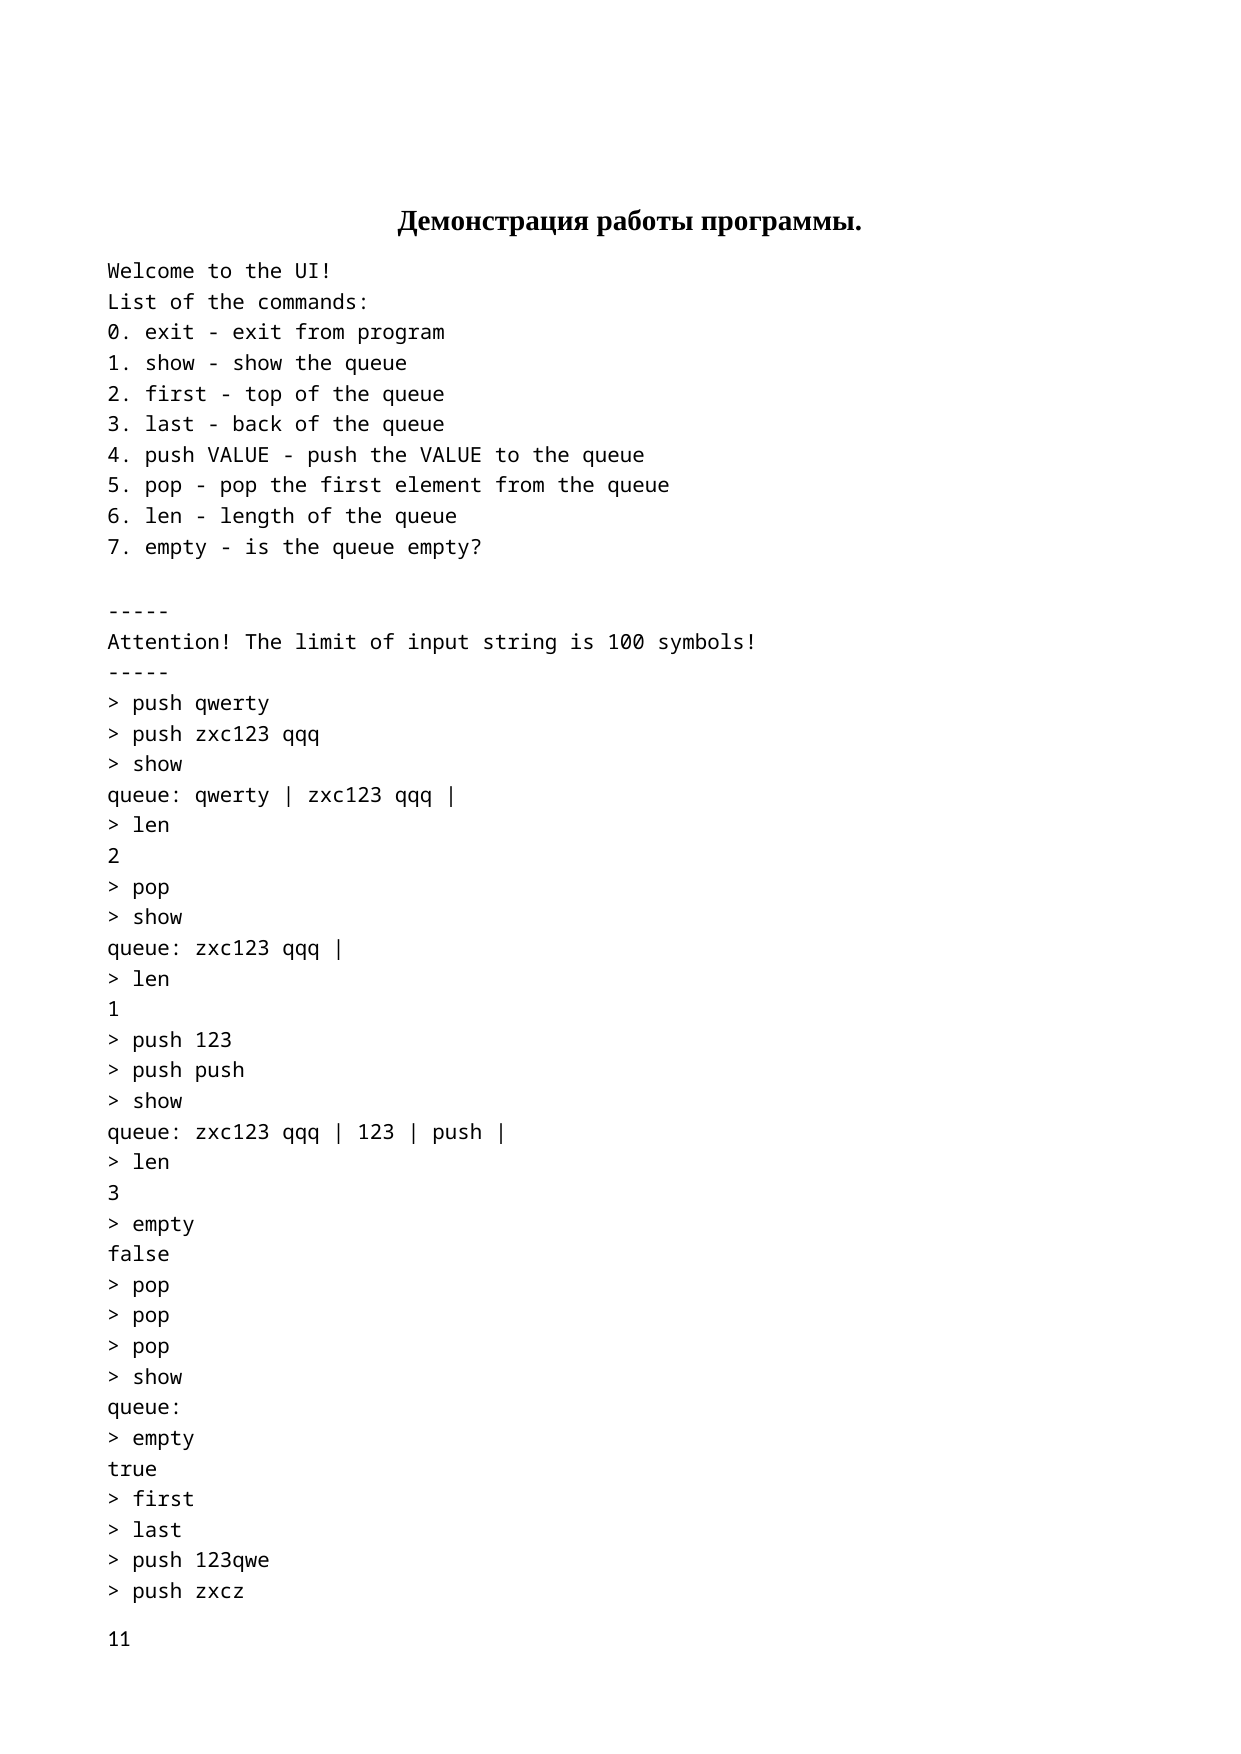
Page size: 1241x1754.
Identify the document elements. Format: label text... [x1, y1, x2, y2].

text queue: zxc123 qqq | 123 | push | [107, 1117, 1153, 1145]
text Attention! The limit of input string is 100 symbols! [107, 627, 1153, 655]
text false [107, 1239, 1153, 1268]
text List of the commands: [107, 287, 1153, 315]
text > first [107, 1484, 1153, 1513]
text Welcome to the UI! [107, 256, 1153, 285]
text Демонстрация работы программы. [107, 203, 1153, 237]
text > push zxc123 qqq [107, 719, 1153, 747]
text 1 [107, 994, 1153, 1023]
text > pop [107, 1331, 1153, 1360]
text queue: zxc123 qqq | [107, 933, 1153, 962]
text > push push [107, 1056, 1153, 1084]
text > pop [107, 1301, 1153, 1329]
text > push 123 [107, 1025, 1153, 1053]
text 6. len - length of the queue [107, 501, 1153, 530]
text > empty [107, 1209, 1153, 1237]
text 3. last - back of the queue [107, 409, 1153, 438]
text > push qwerty [107, 688, 1153, 717]
text 2 [107, 841, 1153, 870]
text queue: [107, 1392, 1153, 1421]
text 0. exit - exit from program [107, 317, 1153, 346]
text > show [107, 749, 1153, 778]
text 7. empty - is the queue empty? [107, 532, 1153, 560]
text queue: qwerty | zxc123 qqq | [107, 780, 1153, 808]
text > empty [107, 1423, 1153, 1452]
text > pop [107, 1270, 1153, 1298]
text > pop [107, 872, 1153, 900]
text > show [107, 1362, 1153, 1390]
text true [107, 1454, 1153, 1482]
text > show [107, 902, 1153, 931]
text > len [107, 964, 1153, 992]
text ----- [107, 657, 1153, 686]
text 4. push VALUE - push the VALUE to the queue [107, 440, 1153, 468]
text 2. first - top of the queue [107, 379, 1153, 407]
text > push zxcz [107, 1576, 1153, 1605]
text 3 [107, 1178, 1153, 1207]
text > len [107, 1147, 1153, 1176]
text 5. pop - pop the first element from the queue [107, 471, 1153, 499]
text ----- [107, 596, 1153, 625]
text > push 123qwe [107, 1546, 1153, 1574]
text 1. show - show the queue [107, 348, 1153, 377]
text > len [107, 811, 1153, 839]
text > show [107, 1086, 1153, 1115]
text > last [107, 1515, 1153, 1543]
